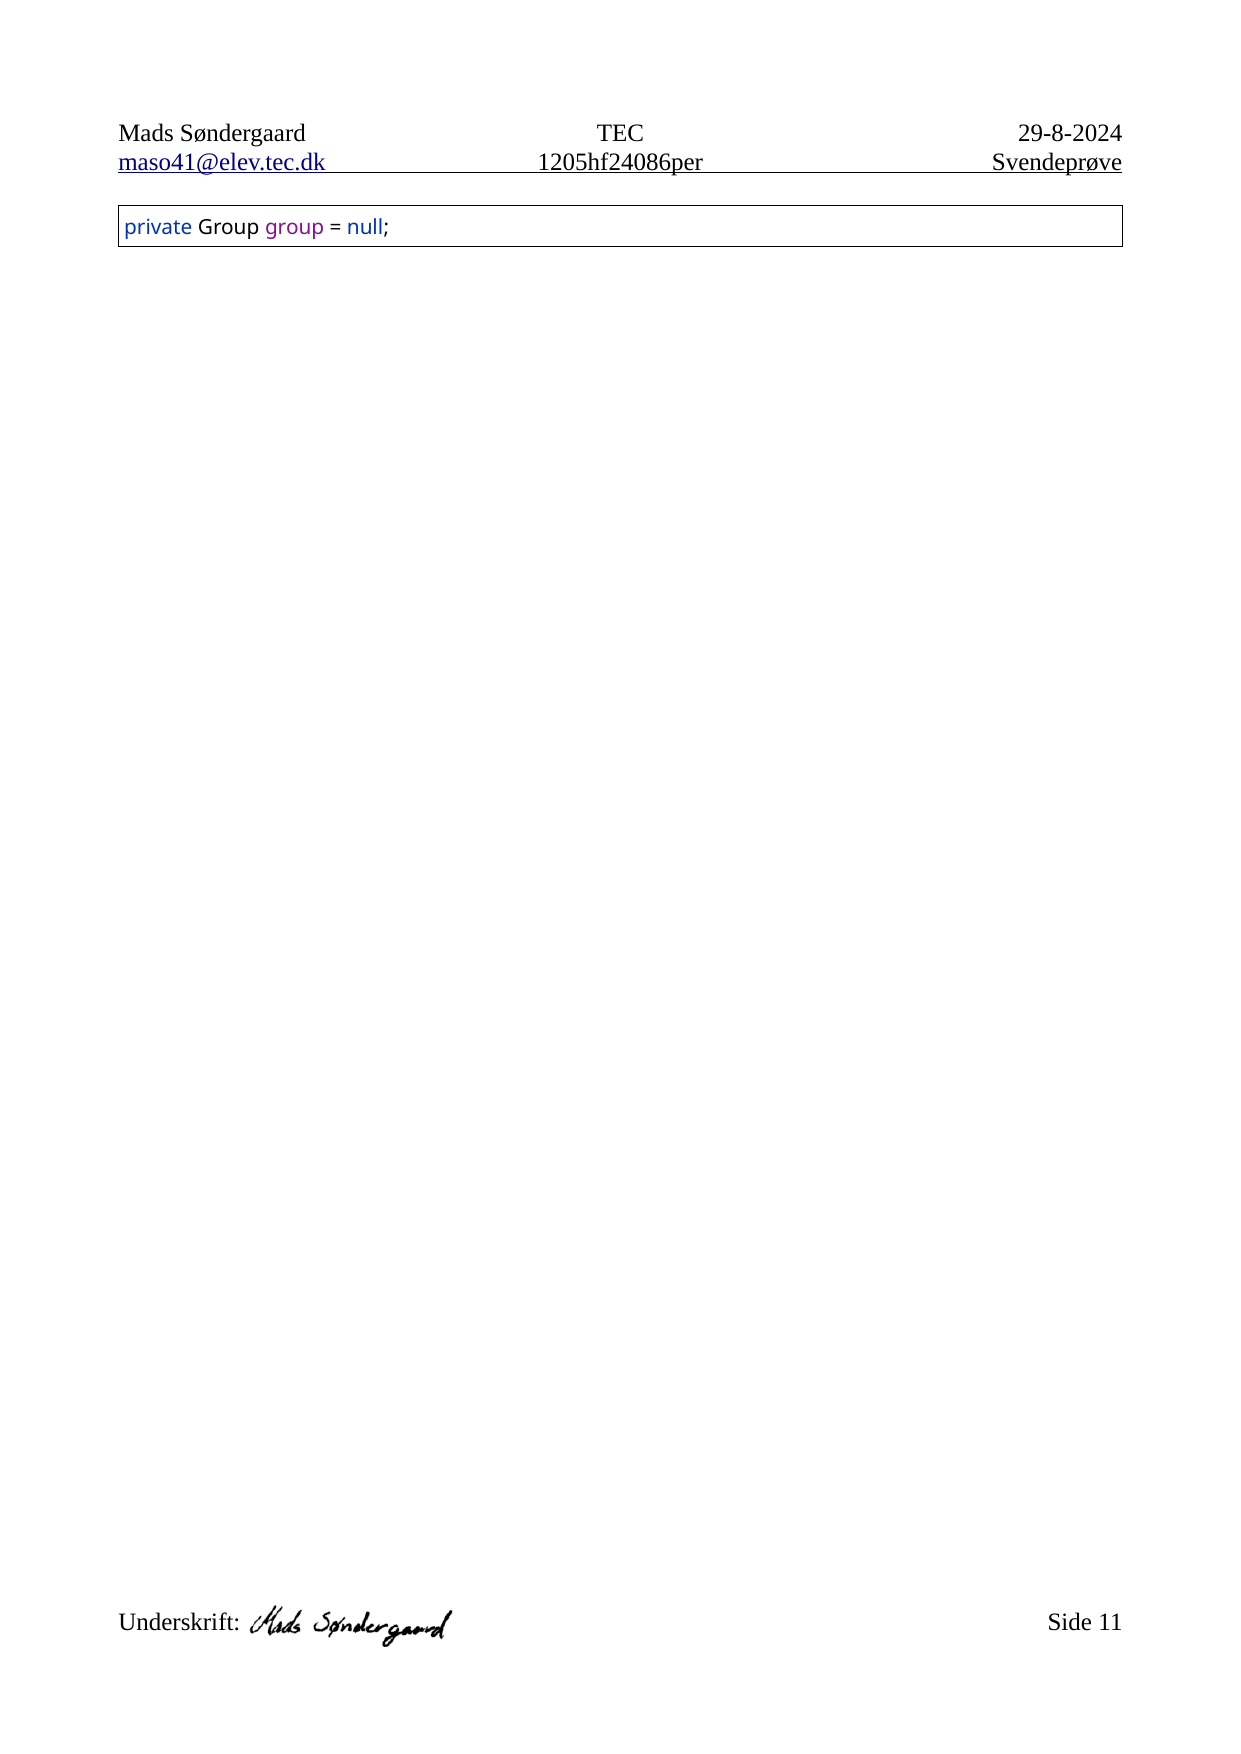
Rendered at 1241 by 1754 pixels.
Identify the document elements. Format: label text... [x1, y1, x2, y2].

picture [244, 1600, 458, 1647]
table_header private Group group = null; [119, 206, 1122, 246]
